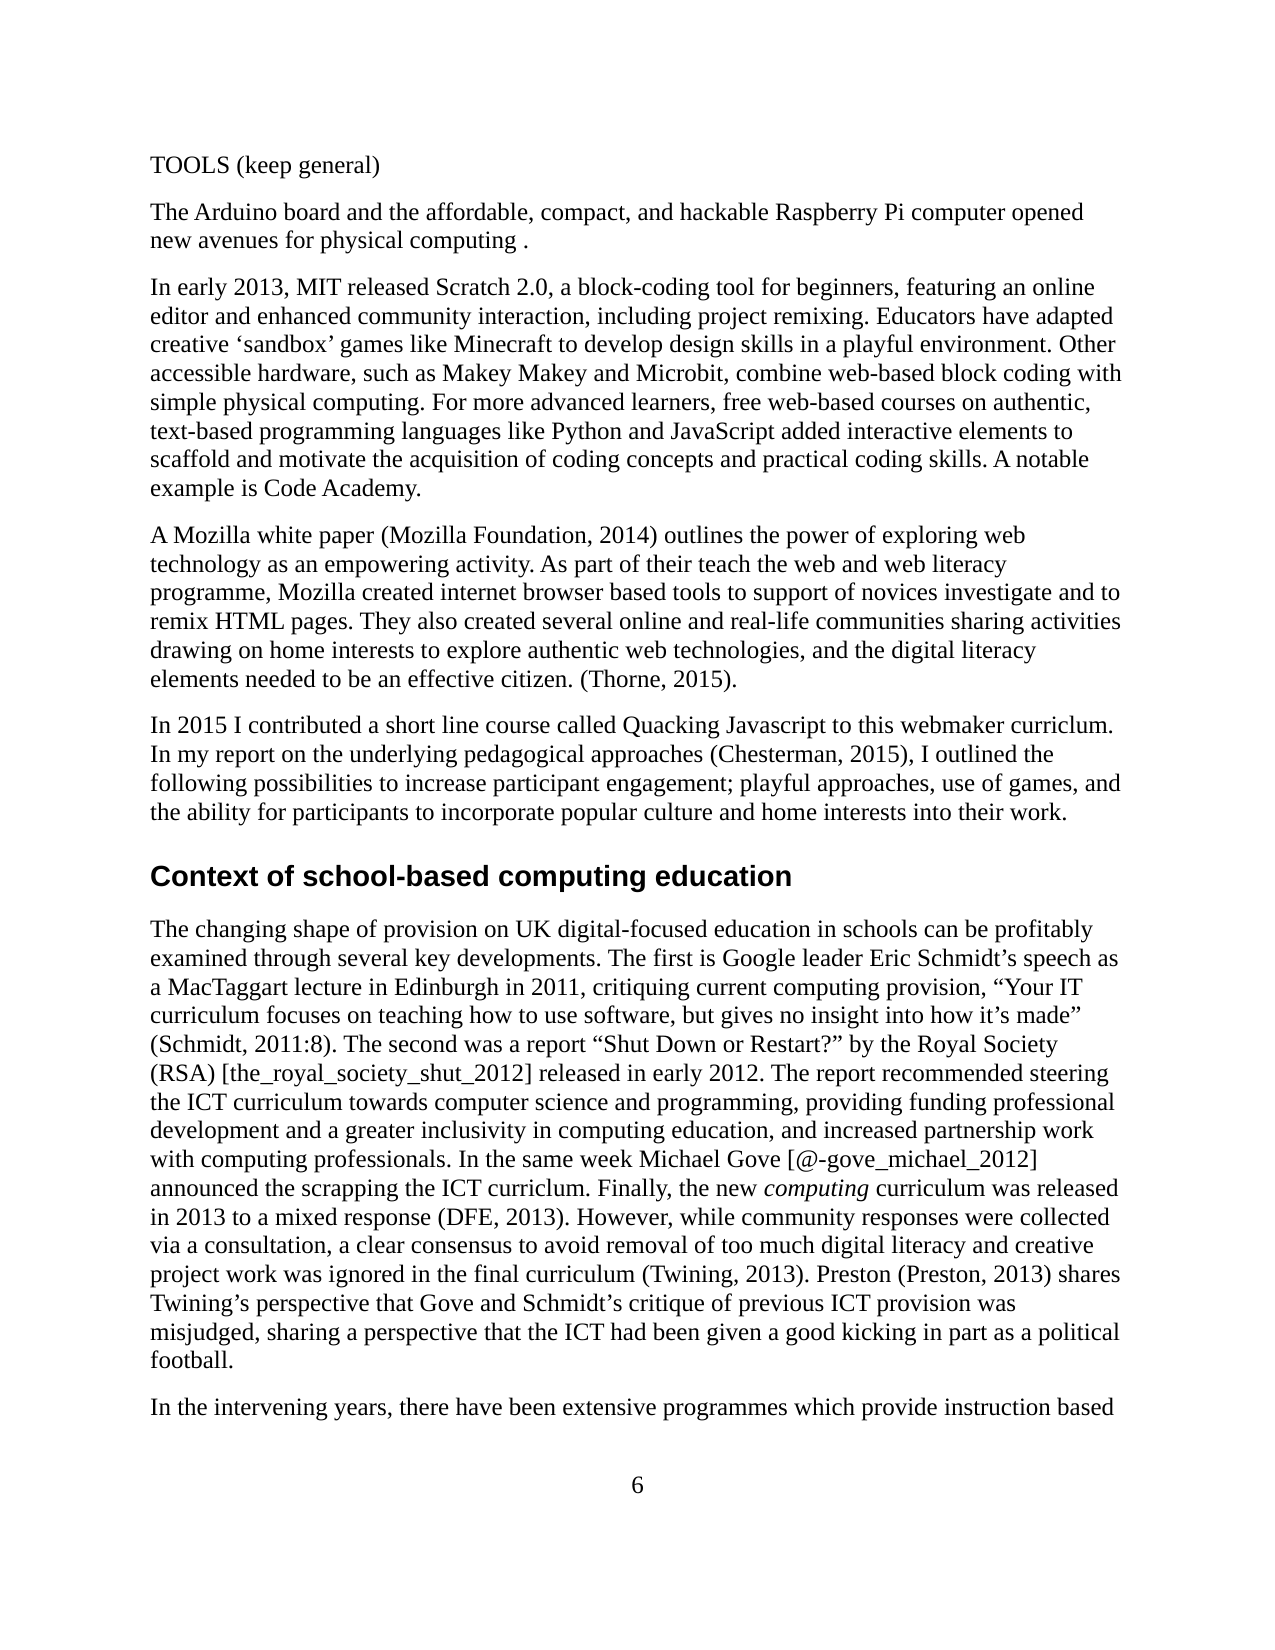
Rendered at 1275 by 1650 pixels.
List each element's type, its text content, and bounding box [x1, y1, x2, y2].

text In 2015 I contributed a short line course called Quacking Javascript to this webmaker curriclum. In my report on the underlying pedagogical approaches (Chesterman, 2015), I outlined the following possibilities to increase participant engagement; playful approaches, use of games, and the ability for participants to incorporate popular culture and home interests into their work. [150, 710, 1125, 825]
text TOOLS (keep general) [150, 150, 1125, 179]
text A Mozilla white paper (Mozilla Foundation, 2014) outlines the power of exploring web technology as an empowering activity. As part of their teach the web and web literacy programme, Mozilla created internet browser based tools to support of novices investigate and to remix HTML pages. They also created several online and real-life communities sharing activities drawing on home interests to explore authentic web technologies, and the digital literacy elements needed to be an effective citizen. (Thorne, 2015). [150, 520, 1125, 692]
text The changing shape of provision on UK digital-focused education in schools can be profitably examined through several key developments. The first is Google leader Eric Schmidt’s speech as a MacTaggart lecture in Edinburgh in 2011, critiquing current computing provision, “Your IT curriculum focuses on teaching how to use software, but gives no insight into how it’s made” (Schmidt, 2011:8). The second was a report “Shut Down or Restart?” by the Royal Society (RSA) [the_royal_society_shut_2012] released in early 2012. The report recommended steering the ICT curriculum towards computer science and programming, providing funding professional development and a greater inclusivity in computing education, and increased partnership work with computing professionals. In the same week Michael Gove [@-gove_michael_2012] announced the scrapping the ICT curriclum. Finally, the new computing curriculum was released in 2013 to a mixed response (DFE, 2013). However, while community responses were collected via a consultation, a clear consensus to avoid removal of too much digital literacy and creative project work was ignored in the final curriculum (Twining, 2013). Preston (Preston, 2013) shares Twining’s perspective that Gove and Schmidt’s critique of previous ICT provision was misjudged, sharing a perspective that the ICT had been given a good kicking in part as a political football. [150, 914, 1125, 1374]
text The Arduino board and the affordable, compact, and hackable Raspberry Pi computer opened new avenues for physical computing . [150, 197, 1125, 254]
text In the intervening years, there have been extensive programmes which provide instruction based [150, 1392, 1125, 1421]
text In early 2013, MIT released Scratch 2.0, a block-coding tool for beginners, featuring an online editor and enhanced community interaction, including project remixing. Educators have adapted creative ‘sandbox’ games like Minecraft to develop design skills in a playful environment. Other accessible hardware, such as Makey Makey and Microbit, combine web-based block coding with simple physical computing. For more advanced learners, free web-based courses on authentic, text-based programming languages like Python and JavaScript added interactive elements to scaffold and motivate the acquisition of coding concepts and practical coding skills. A notable example is Code Academy. [150, 272, 1125, 502]
subtitle Context of school-based computing education [150, 859, 1125, 893]
